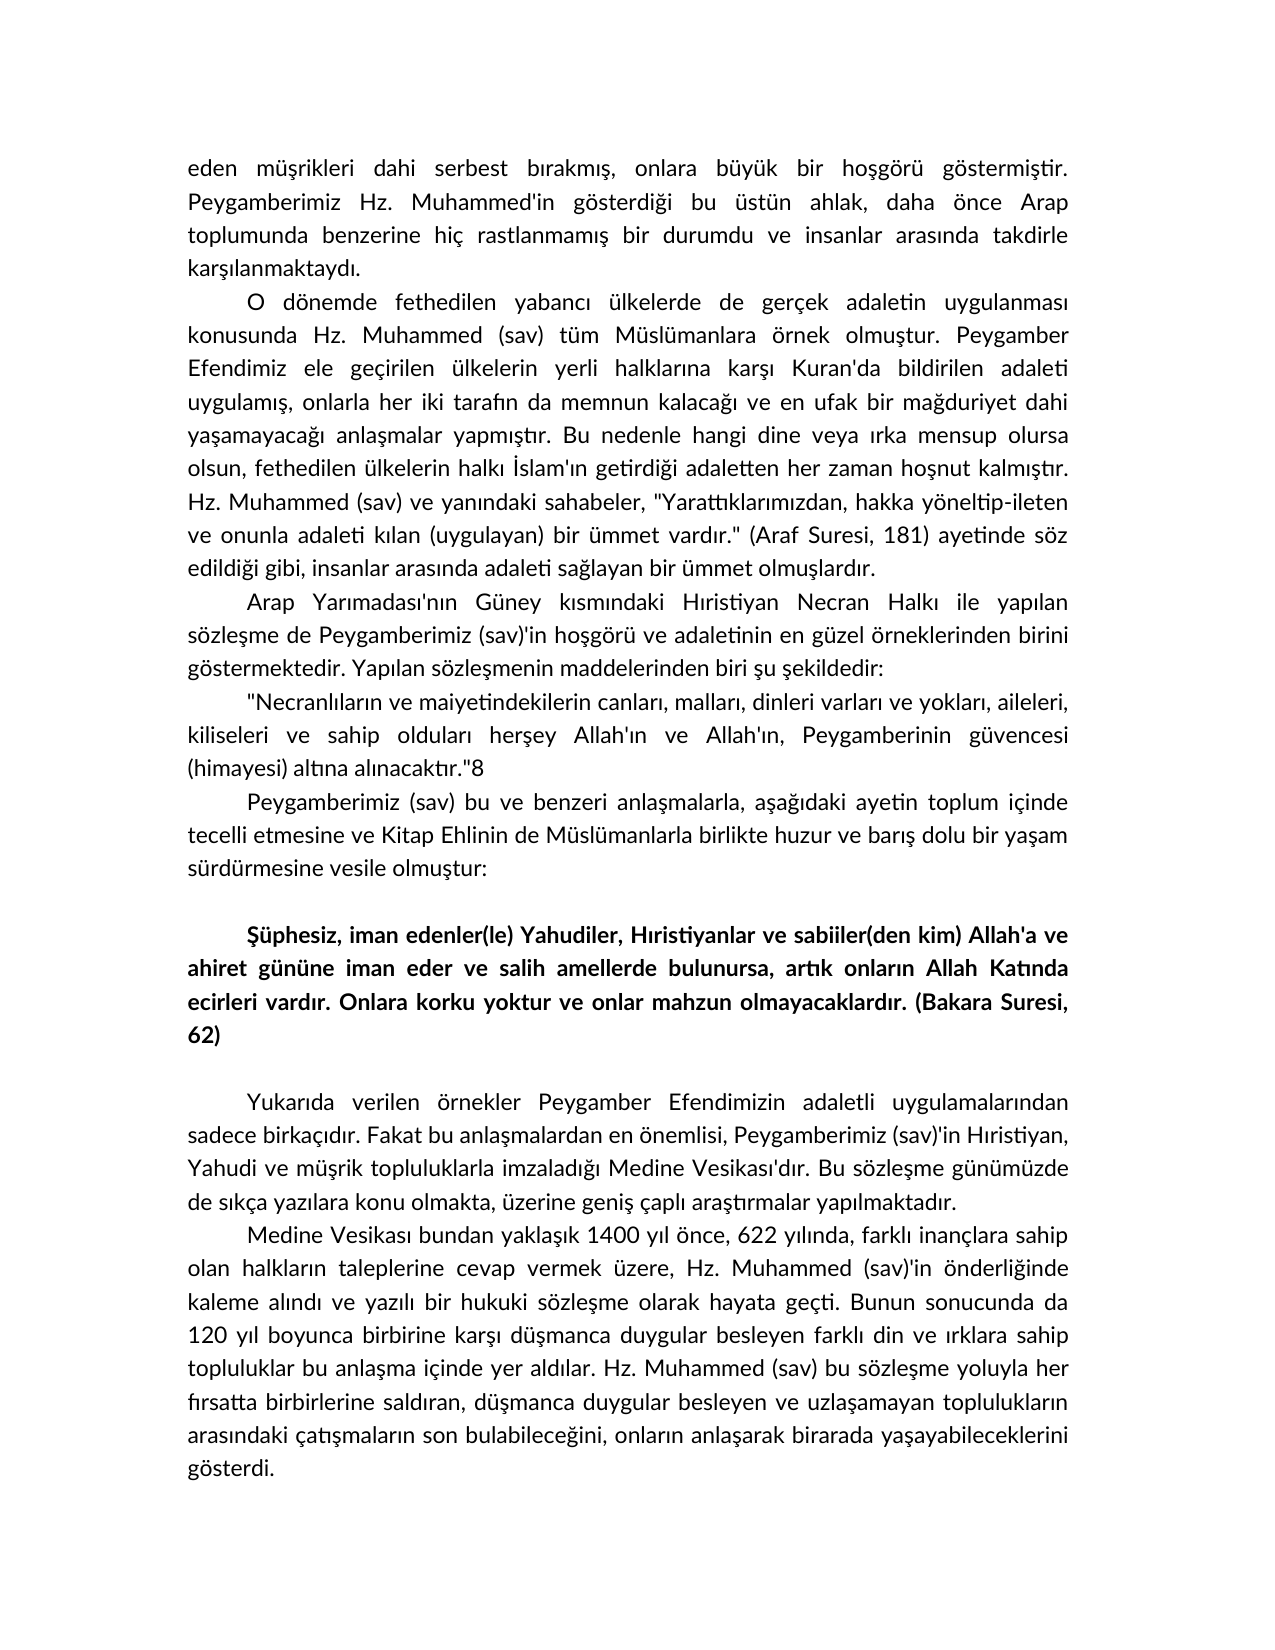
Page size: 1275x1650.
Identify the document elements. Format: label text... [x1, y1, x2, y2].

text "Necranlıların ve maiyetindekilerin canları, malları, dinleri varları ve yokları, aileleri, kiliseleri ve sahip olduları herşey Allah'ın ve Allah'ın, Peygamberinin güvencesi (himayesi) altına alınacaktır."8 [187, 683, 1070, 783]
text Peygamberimiz (sav) bu ve benzeri anlaşmalarla, aşağıdaki ayetin toplum içinde tecelli etmesine ve Kitap Ehlinin de Müslümanlarla birlikte huzur ve barış dolu bir yaşam sürdürmesine vesile olmuştur: [187, 783, 1070, 883]
text eden müşrikleri dahi serbest bırakmış, onlara büyük bir hoşgörü göstermiştir. Peygamberimiz Hz. Muhammed'in gösterdiği bu üstün ahlak, daha önce Arap toplumunda benzerine hiç rastlanmamış bir durumdu ve insanlar arasında takdirle karşılanmaktaydı. [187, 150, 1070, 283]
text Yukarıda verilen örnekler Peygamber Efendimizin adaletli uygulamalarından sadece birkaçıdır. Fakat bu anlaşmalardan en önemlisi, Peygamberimiz (sav)'in Hıristiyan, Yahudi ve müşrik topluluklarla imzaladığı Medine Vesikası'dır. Bu sözleşme günümüzde de sıkça yazılara konu olmakta, üzerine geniş çaplı araştırmalar yapılmaktadır. [187, 1083, 1070, 1217]
text O dönemde fethedilen yabancı ülkelerde de gerçek adaletin uygulanması konusunda Hz. Muhammed (sav) tüm Müslümanlara örnek olmuştur. Peygamber Efendimiz ele geçirilen ülkelerin yerli halklarına karşı Kuran'da bildirilen adaleti uygulamış, onlarla her iki tarafın da memnun kalacağı ve en ufak bir mağduriyet dahi yaşamayacağı anlaşmalar yapmıştır. Bu nedenle hangi dine veya ırka mensup olursa olsun, fethedilen ülkelerin halkı İslam'ın getirdiği adaletten her zaman hoşnut kalmıştır. Hz. Muhammed (sav) ve yanındaki sahabeler, "Yarattıklarımızdan, hakka yöneltip-ileten ve onunla adaleti kılan (uygulayan) bir ümmet vardır." (Araf Suresi, 181) ayetinde söz edildiği gibi, insanlar arasında adaleti sağlayan bir ümmet olmuşlardır. [187, 283, 1070, 583]
text Arap Yarımadası'nın Güney kısmındaki Hıristiyan Necran Halkı ile yapılan sözleşme de Peygamberimiz (sav)'in hoşgörü ve adaletinin en güzel örneklerinden birini göstermektedir. Yapılan sözleşmenin maddelerinden biri şu şekildedir: [187, 583, 1070, 683]
text Medine Vesikası bundan yaklaşık 1400 yıl önce, 622 yılında, farklı inançlara sahip olan halkların taleplerine cevap vermek üzere, Hz. Muhammed (sav)'in önderliğinde kaleme alındı ve yazılı bir hukuki sözleşme olarak hayata geçti. Bunun sonucunda da 120 yıl boyunca birbirine karşı düşmanca duygular besleyen farklı din ve ırklara sahip topluluklar bu anlaşma içinde yer aldılar. Hz. Muhammed (sav) bu sözleşme yoluyla her fırsatta birbirlerine saldıran, düşmanca duygular besleyen ve uzlaşamayan toplulukların arasındaki çatışmaların son bulabileceğini, onların anlaşarak birarada yaşayabileceklerini gösterdi. [187, 1217, 1070, 1483]
text Şüphesiz, iman edenler(le) Yahudiler, Hıristiyanlar ve sabiiler(den kim) Allah'a ve ahiret gününe iman eder ve salih amellerde bulunursa, artık onların Allah Katında ecirleri vardır. Onlara korku yoktur ve onlar mahzun olmayacaklardır. (Bakara Suresi, 62) [187, 917, 1070, 1050]
